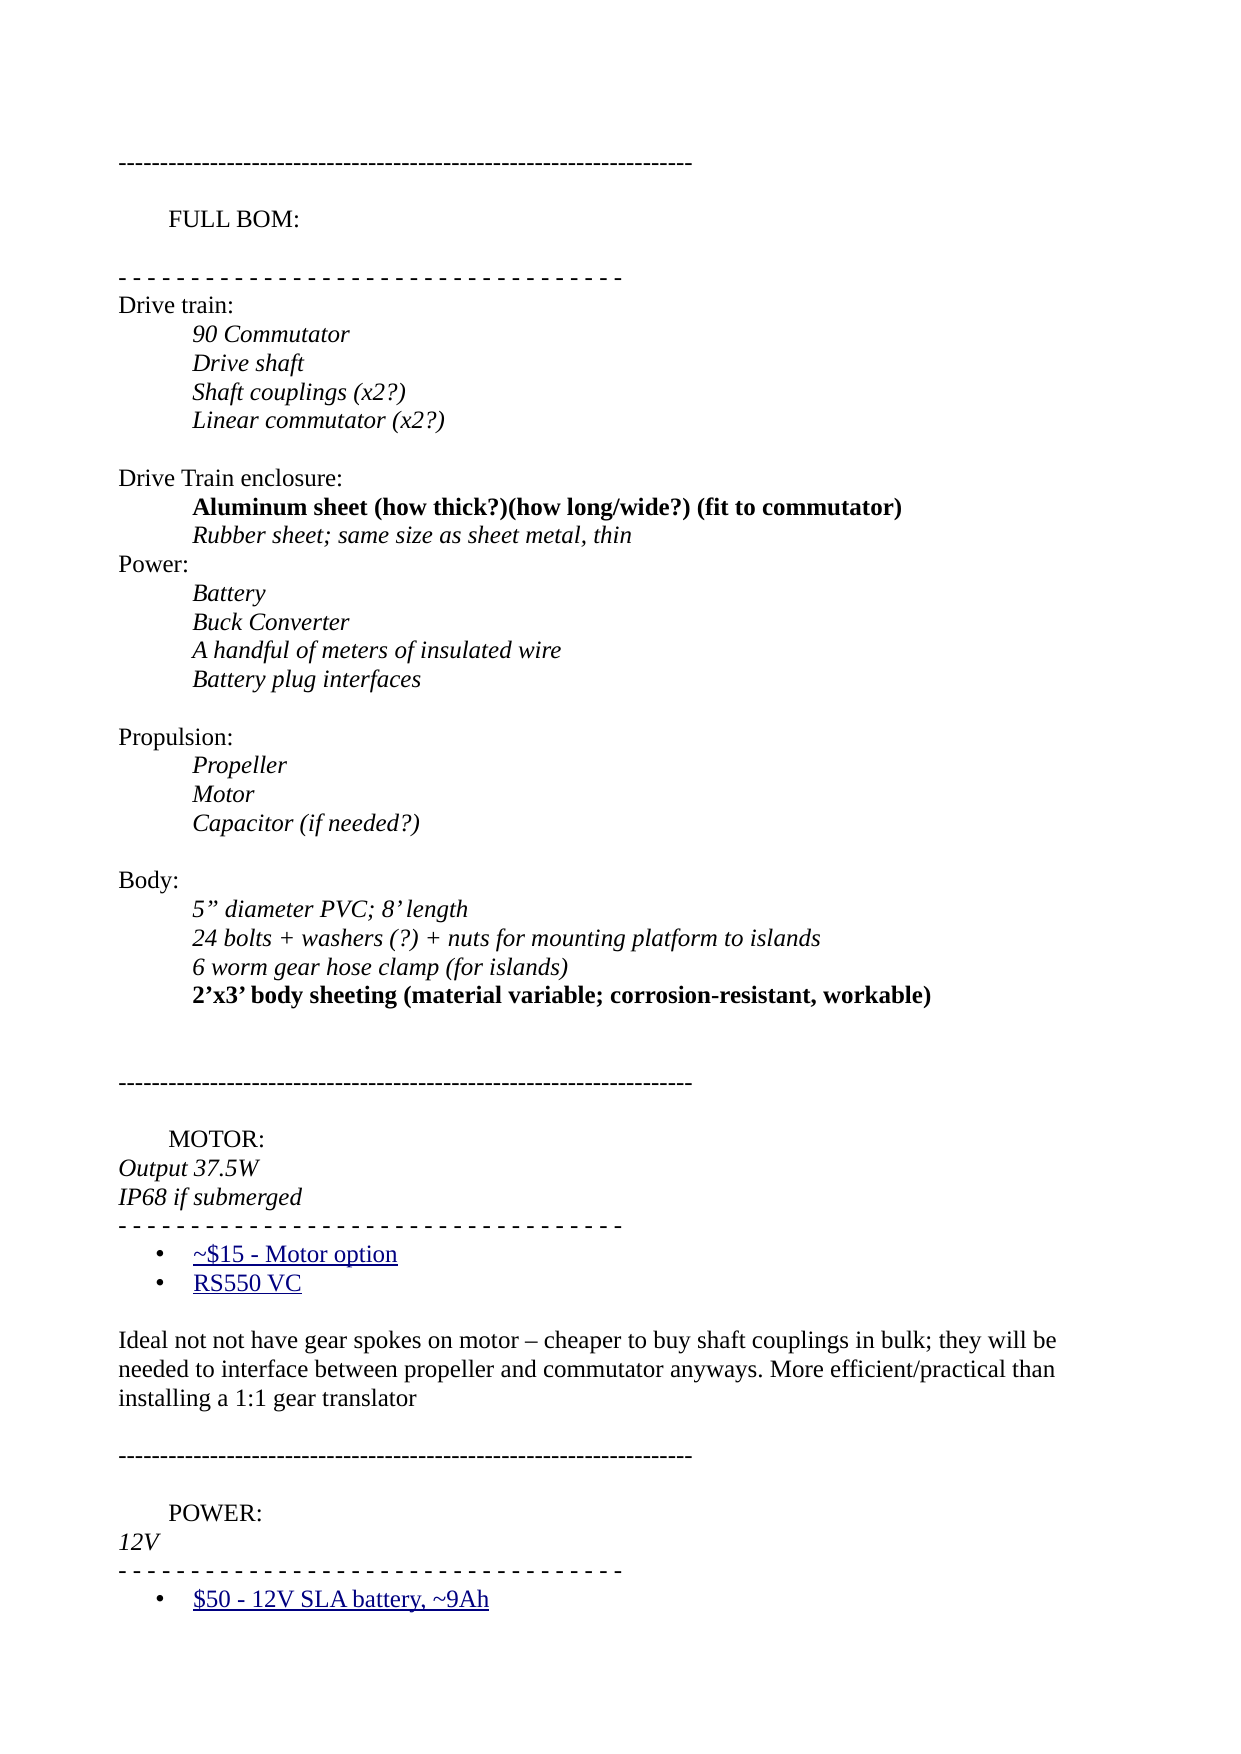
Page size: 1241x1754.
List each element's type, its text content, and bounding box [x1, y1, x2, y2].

text Aluminum sheet (how thick?)(how long/wide?) (fit to commutator) [118, 492, 1122, 521]
text Battery [118, 578, 1122, 607]
text - - - - - - - - - - - - - - - - - - - - - - - - - - - - - - - - - - - [118, 1211, 1122, 1239]
text Body: [118, 866, 1122, 894]
text 2’x3’ body sheeting (material variable; corrosion-resistant, workable) [118, 981, 1122, 1009]
text Shaft couplings (x2?) [118, 377, 1122, 406]
text - - - - - - - - - - - - - - - - - - - - - - - - - - - - - - - - - - - [118, 1556, 1122, 1584]
text Rubber sheet; same size as sheet metal, thin [118, 521, 1122, 549]
text 12V [118, 1527, 1122, 1556]
text 90 Commutator [118, 319, 1122, 348]
text --------------------------------------------------------------------- [118, 1441, 1122, 1469]
text --------------------------------------------------------------------- [118, 147, 1122, 176]
text Linear commutator (x2?) [118, 406, 1122, 434]
text Propeller [118, 751, 1122, 779]
text - - - - - - - - - - - - - - - - - - - - - - - - - - - - - - - - - - - [118, 262, 1122, 291]
text Motor [118, 779, 1122, 808]
text Output 37.5W [118, 1153, 1122, 1182]
text Ideal not not have gear spokes on motor – cheaper to buy shaft couplings in bulk; they will be needed to interface between propeller and commutator anyways. More efficient/practical than installing a 1:1 gear translator [118, 1326, 1122, 1412]
text Battery plug interfaces [118, 664, 1122, 693]
text Drive shaft [118, 348, 1122, 377]
text Buck Converter [118, 607, 1122, 636]
list $50 - 12V SLA battery, ~9Ah [156, 1584, 1122, 1613]
list RS550 VC [156, 1268, 1122, 1297]
text Drive train: [118, 291, 1122, 319]
text Propulsion: [118, 722, 1122, 751]
text Drive Train enclosure: [118, 463, 1122, 492]
text 6 worm gear hose clamp (for islands) [118, 952, 1122, 981]
text --------------------------------------------------------------------- [118, 1067, 1122, 1096]
text POWER: [118, 1498, 1122, 1527]
text Power: [118, 549, 1122, 578]
list ~$15 - Motor option [156, 1239, 1122, 1268]
text 24 bolts + washers (?) + nuts for mounting platform to islands [118, 923, 1122, 952]
text IP68 if submerged [118, 1182, 1122, 1211]
text MOTOR: [118, 1124, 1122, 1153]
text Capacitor (if needed?) [118, 808, 1122, 837]
text 5” diameter PVC; 8’ length [118, 894, 1122, 923]
text A handful of meters of insulated wire [118, 636, 1122, 664]
text FULL BOM: [118, 204, 1122, 233]
